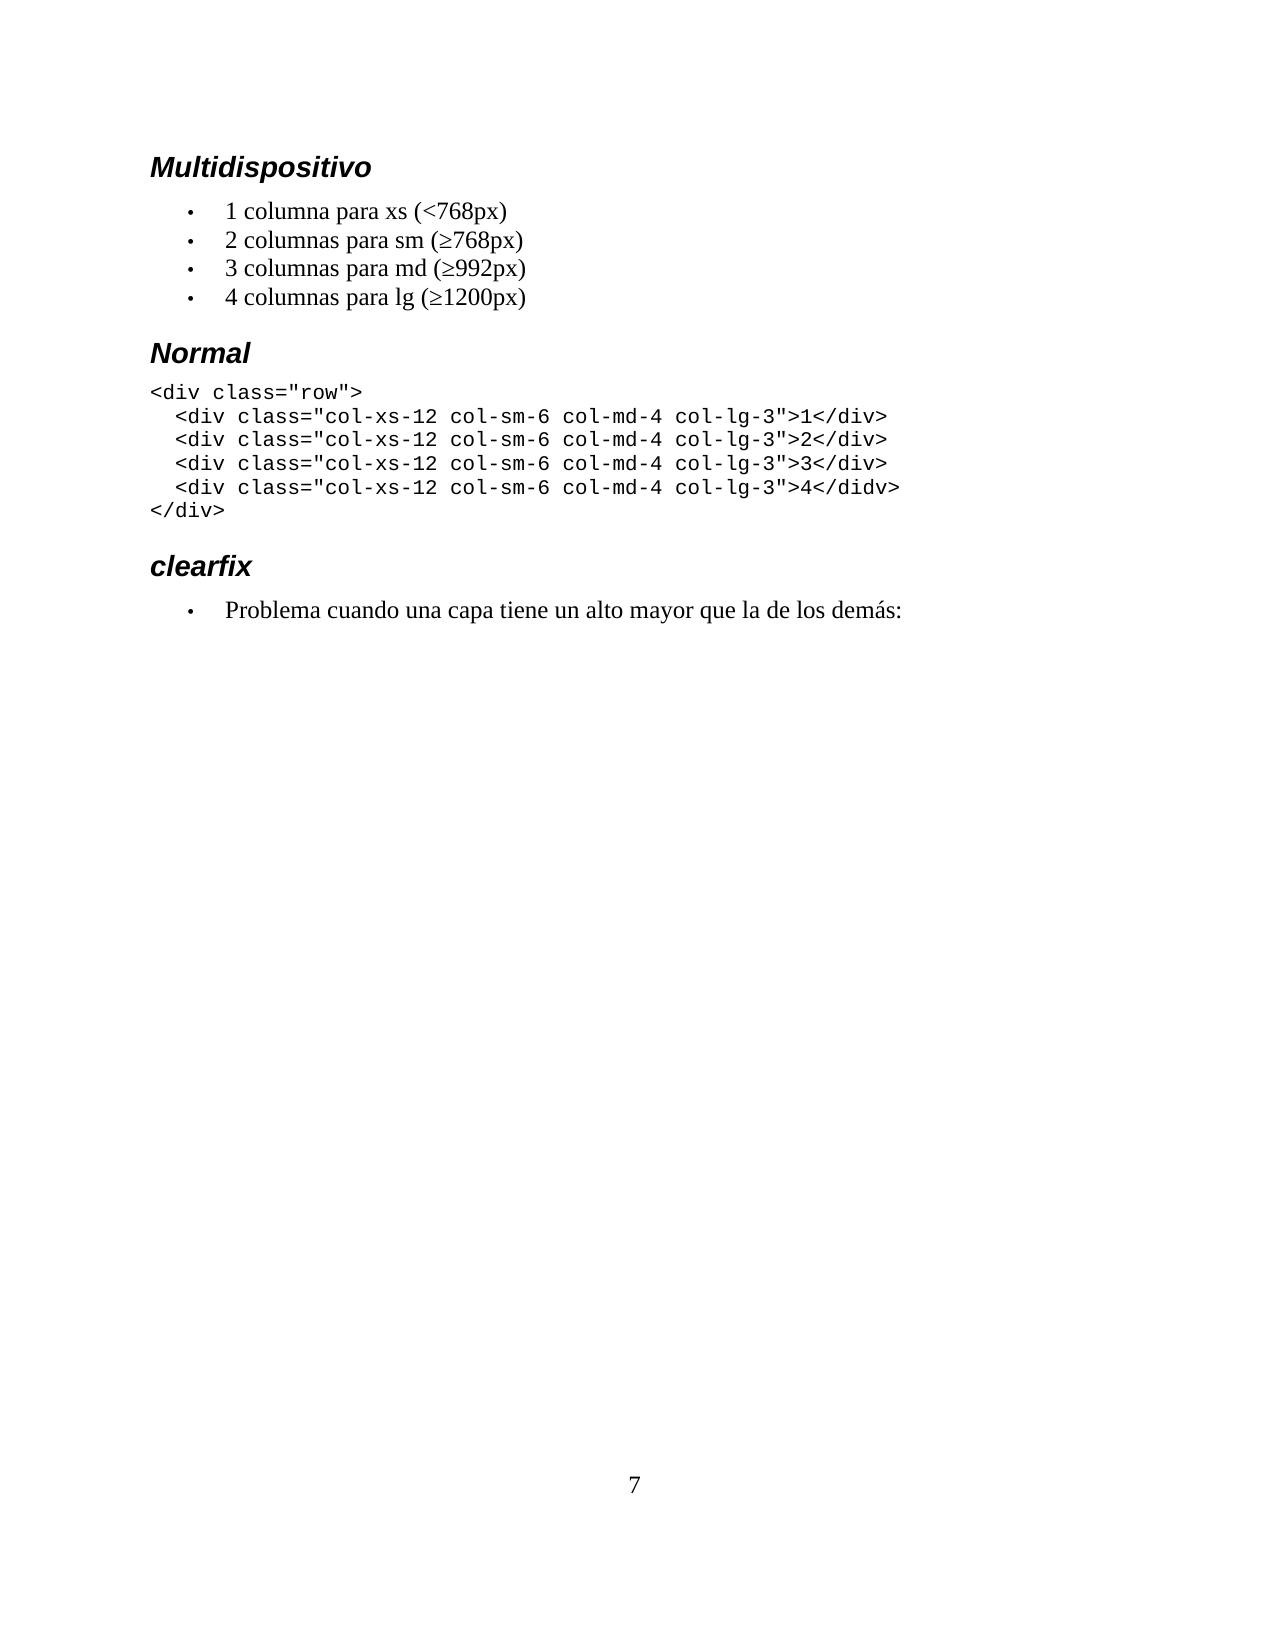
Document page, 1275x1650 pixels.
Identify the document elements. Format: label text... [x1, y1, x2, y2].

subtitle Multidispositivo [150, 150, 1125, 183]
text <div class="col-xs-12 col-sm-6 col-md-4 col-lg-3">3</div> [150, 453, 1125, 477]
list 4 columnas para lg (≥1200px) [187, 282, 1125, 311]
list Problema cuando una capa tiene un alto mayor que la de los demás: [187, 595, 1125, 624]
text <div class="col-xs-12 col-sm-6 col-md-4 col-lg-3">2</div> [150, 429, 1125, 453]
text </div> [150, 500, 1125, 524]
subtitle Normal [150, 336, 1125, 369]
text <div class="row"> [150, 382, 1125, 406]
text <div class="col-xs-12 col-sm-6 col-md-4 col-lg-3">4</didv> [150, 477, 1125, 500]
list 3 columnas para md (≥992px) [187, 253, 1125, 282]
list 2 columnas para sm (≥768px) [187, 225, 1125, 253]
list 1 columna para xs (<768px) [187, 196, 1125, 225]
subtitle clearfix [150, 549, 1125, 582]
text <div class="col-xs-12 col-sm-6 col-md-4 col-lg-3">1</div> [150, 406, 1125, 429]
